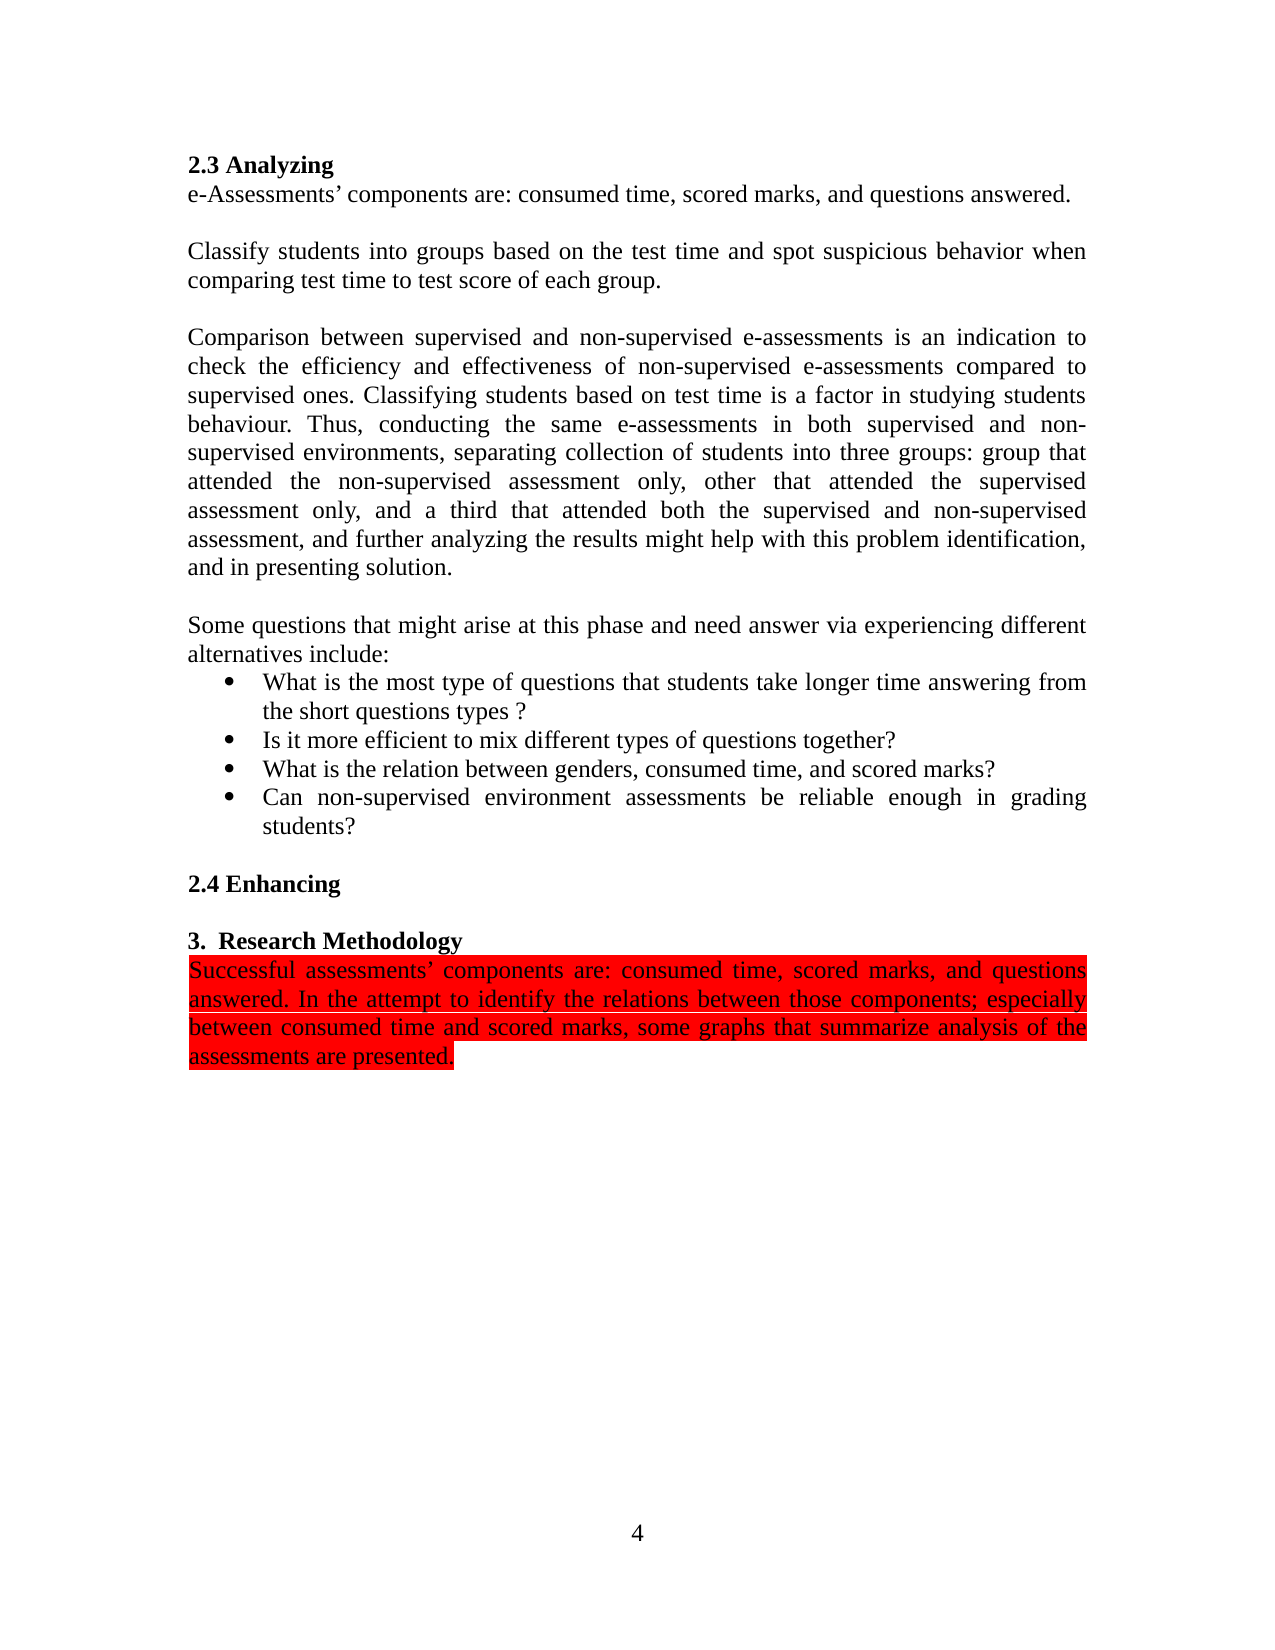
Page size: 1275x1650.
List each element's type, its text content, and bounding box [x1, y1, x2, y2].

list What is the most type of questions that students take longer time answering from the short questions types ? [225, 667, 1087, 725]
text Comparison between supervised and non-supervised e-assessments is an indication to check the efficiency and effectiveness of non-supervised e-assessments compared to supervised ones. Classifying students based on test time is a factor in studying students behaviour. Thus, conducting the same e-assessments in both supervised and non-supervised environments, separating collection of students into three groups: group that attended the non-supervised assessment only, other that attended the supervised assessment only, and a third that attended both the supervised and non-supervised assessment, and further analyzing the results might help with this problem identification, and in presenting solution. [187, 322, 1087, 581]
text Successful assessments’ components are: consumed time, scored marks, and questions answered. In the attempt to identify the relations between those components; especially between consumed time and scored marks, some graphs that summarize analysis of the assessments are presented. [189, 955, 1087, 1070]
list Is it more efficient to mix different types of questions together? [225, 725, 1087, 754]
list Enhancing [188, 869, 1087, 897]
text e-Assessments’ components are: consumed time, scored marks, and questions answered. [187, 179, 1087, 207]
text Some questions that might arise at this phase and need answer via experiencing different alternatives include: [187, 610, 1087, 667]
list Analyzing [188, 150, 1087, 179]
list Can non-supervised environment assessments be reliable enough in grading students? [225, 782, 1087, 840]
list What is the relation between genders, consumed time, and scored marks? [225, 754, 1087, 782]
text Classify students into groups based on the test time and spot suspicious behavior when comparing test time to test score of each group. [187, 236, 1087, 294]
list Research Methodology [187, 926, 1087, 955]
